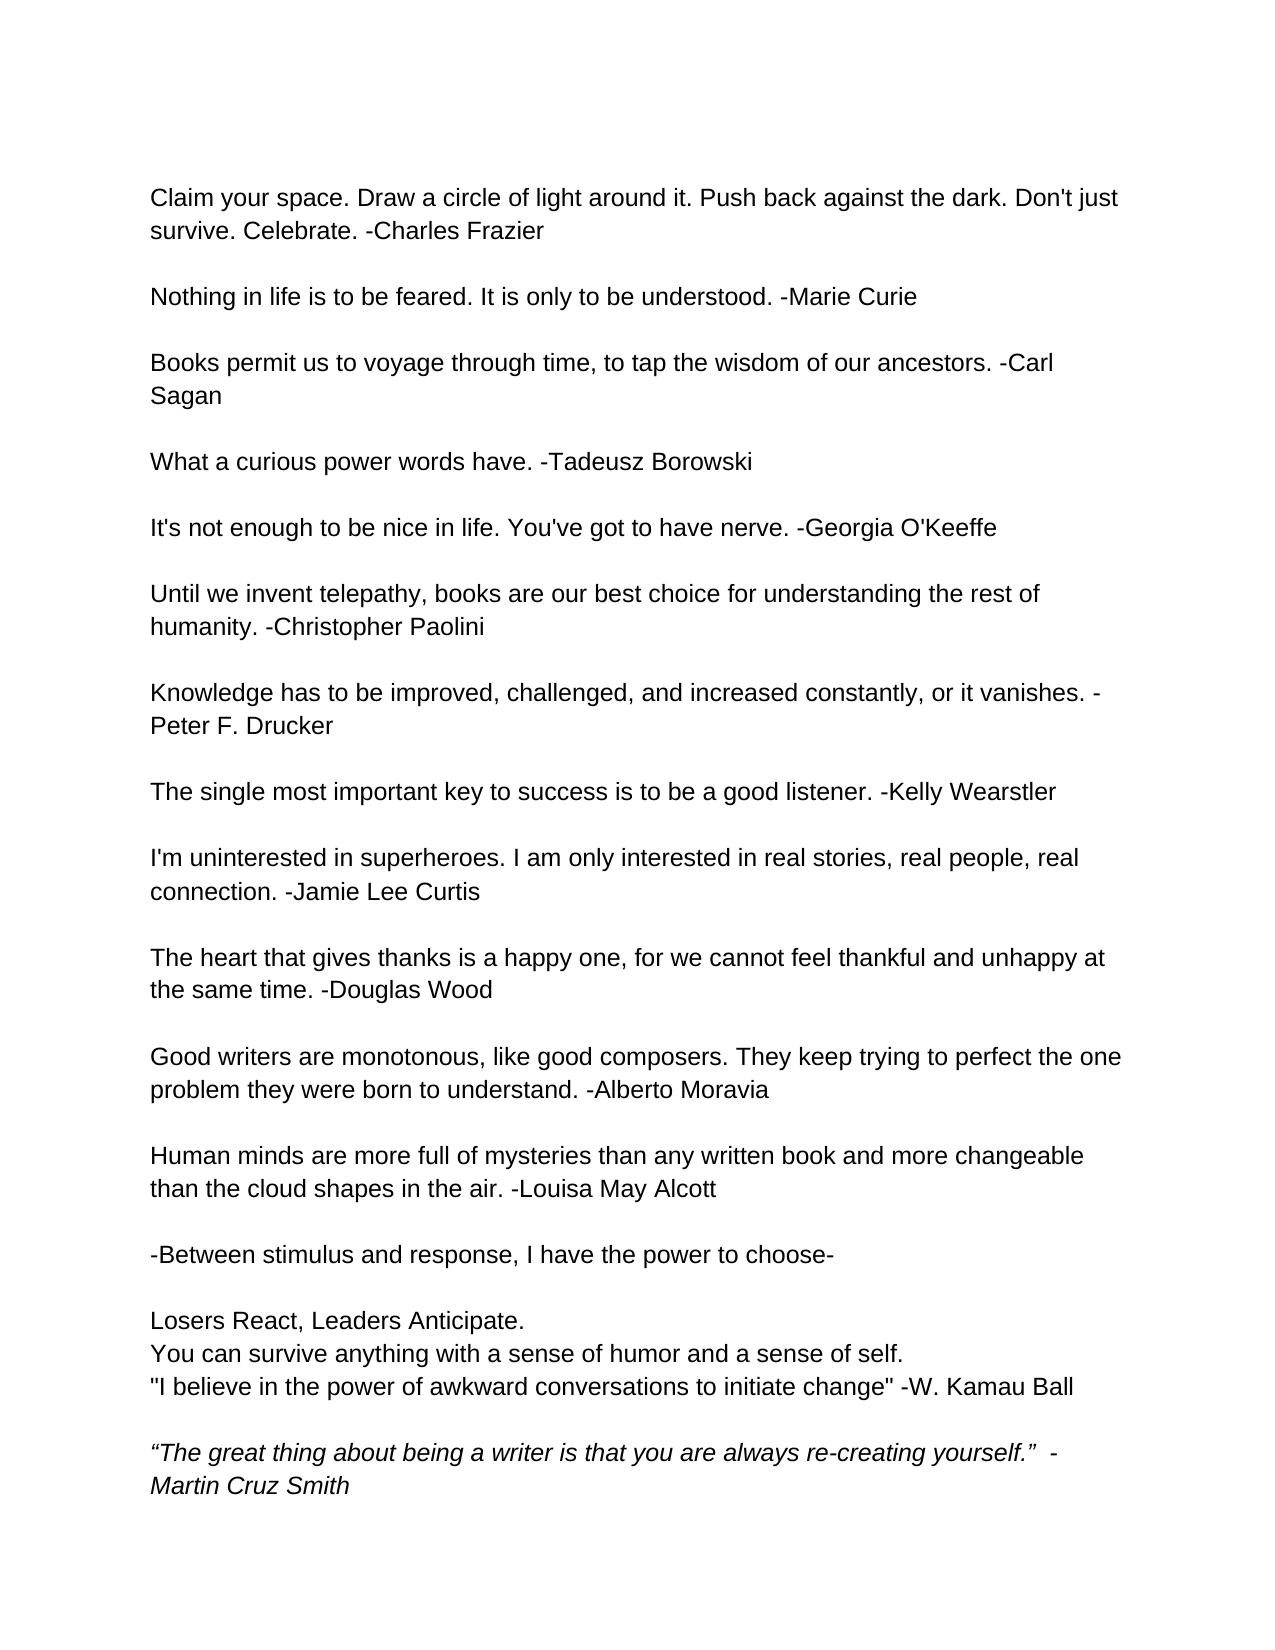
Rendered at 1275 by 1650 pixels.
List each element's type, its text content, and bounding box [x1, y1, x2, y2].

text I'm uninterested in superheroes. I am only interested in real stories, real people, real connection. -Jamie Lee Curtis [150, 843, 1125, 905]
text The heart that gives thanks is a happy one, for we cannot feel thankful and unhappy at the same time. -Douglas Wood [150, 942, 1125, 1004]
text Claim your space. Draw a circle of light around it. Push back against the dark. Don't just survive. Celebrate. -Charles Frazier [150, 183, 1125, 245]
text It's not enough to be nice in life. You've got to have nerve. -Georgia O'Keeffe [998, 513, 1125, 542]
text You can survive anything with a sense of humor and a sense of self. [905, 1339, 1125, 1367]
text Good writers are monotonous, like good composers. They keep trying to perfect the one problem they were born to understand. -Alberto Moravia [150, 1042, 1125, 1103]
text Knowledge has to be improved, challenged, and increased constantly, or it vanishes. -Peter F. Drucker [150, 678, 1125, 740]
text The single most important key to success is to be a good listener. -Kelly Wearstler [150, 777, 1125, 806]
text Until we invent telepathy, books are our best choice for understanding the rest of humanity. -Christopher Paolini [150, 579, 1125, 641]
text -Between stimulus and response, I have the power to choose- [835, 1240, 1125, 1268]
text Human minds are more full of mysteries than any written book and more changeable than the cloud shapes in the air. -Louisa May Alcott [150, 1141, 1125, 1202]
text Losers React, Leaders Anticipate. [525, 1306, 1125, 1334]
text Books permit us to voyage through time, to tap the wisdom of our ancestors. -Carl Sagan [150, 348, 1125, 410]
text Nothing in life is to be feared. It is only to be understood. -Marie Curie [918, 282, 1125, 311]
text “The great thing about being a writer is that you are always re-creating yourself.” - Martin Cruz Smith [150, 1438, 1125, 1499]
text What a curious power words have. -Tadeusz Borowski [753, 447, 1125, 476]
